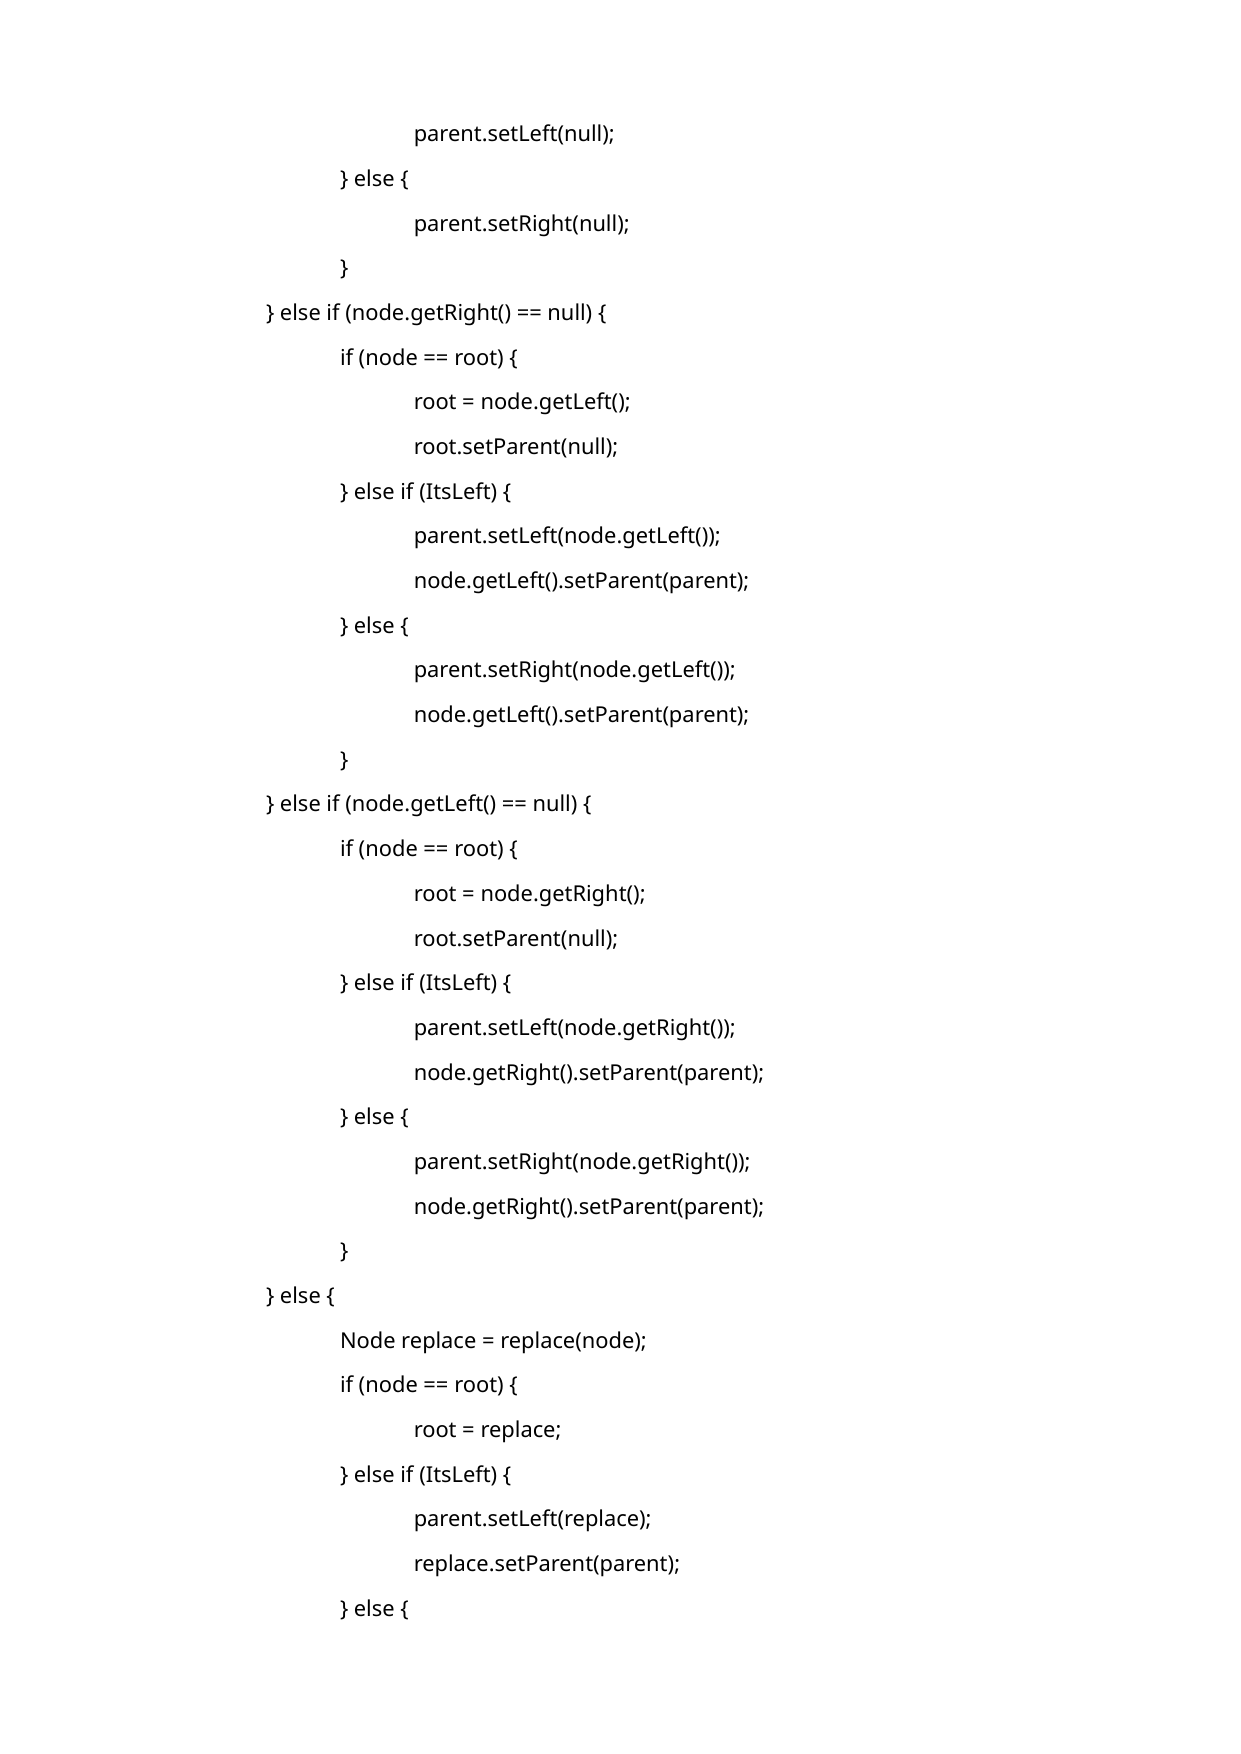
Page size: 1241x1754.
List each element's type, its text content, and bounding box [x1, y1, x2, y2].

text parent.setLeft(replace); [118, 1503, 1122, 1533]
text } else { [118, 163, 1122, 193]
text node.getRight().setParent(parent); [118, 1191, 1122, 1220]
text root.setParent(null); [118, 922, 1122, 952]
text parent.setRight(node.getRight()); [118, 1146, 1122, 1176]
text root = node.getRight(); [118, 878, 1122, 908]
text node.getLeft().setParent(parent); [118, 699, 1122, 729]
text } else if (node.getLeft() == null) { [118, 788, 1122, 818]
text node.getRight().setParent(parent); [118, 1057, 1122, 1086]
text } else { [118, 1101, 1122, 1131]
text } else { [118, 1593, 1122, 1623]
text if (node == root) { [118, 833, 1122, 863]
text root.setParent(null); [118, 431, 1122, 461]
text parent.setLeft(node.getLeft()); [118, 520, 1122, 550]
text } else if (ItsLeft) { [118, 967, 1122, 997]
text } else { [118, 1280, 1122, 1310]
text if (node == root) { [118, 342, 1122, 371]
text } else { [118, 610, 1122, 639]
text root = node.getLeft(); [118, 386, 1122, 416]
text replace.setParent(parent); [118, 1548, 1122, 1578]
text } [118, 252, 1122, 282]
text } [118, 1235, 1122, 1265]
text } else if (ItsLeft) { [118, 476, 1122, 505]
text parent.setRight(null); [118, 207, 1122, 237]
text root = replace; [118, 1414, 1122, 1444]
text Node replace = replace(node); [118, 1325, 1122, 1354]
text node.getLeft().setParent(parent); [118, 565, 1122, 595]
text } else if (node.getRight() == null) { [118, 297, 1122, 327]
text } [118, 744, 1122, 773]
text } else if (ItsLeft) { [118, 1459, 1122, 1488]
text parent.setLeft(node.getRight()); [118, 1012, 1122, 1042]
text parent.setLeft(null); [118, 118, 1122, 148]
text parent.setRight(node.getLeft()); [118, 654, 1122, 684]
text if (node == root) { [118, 1369, 1122, 1399]
